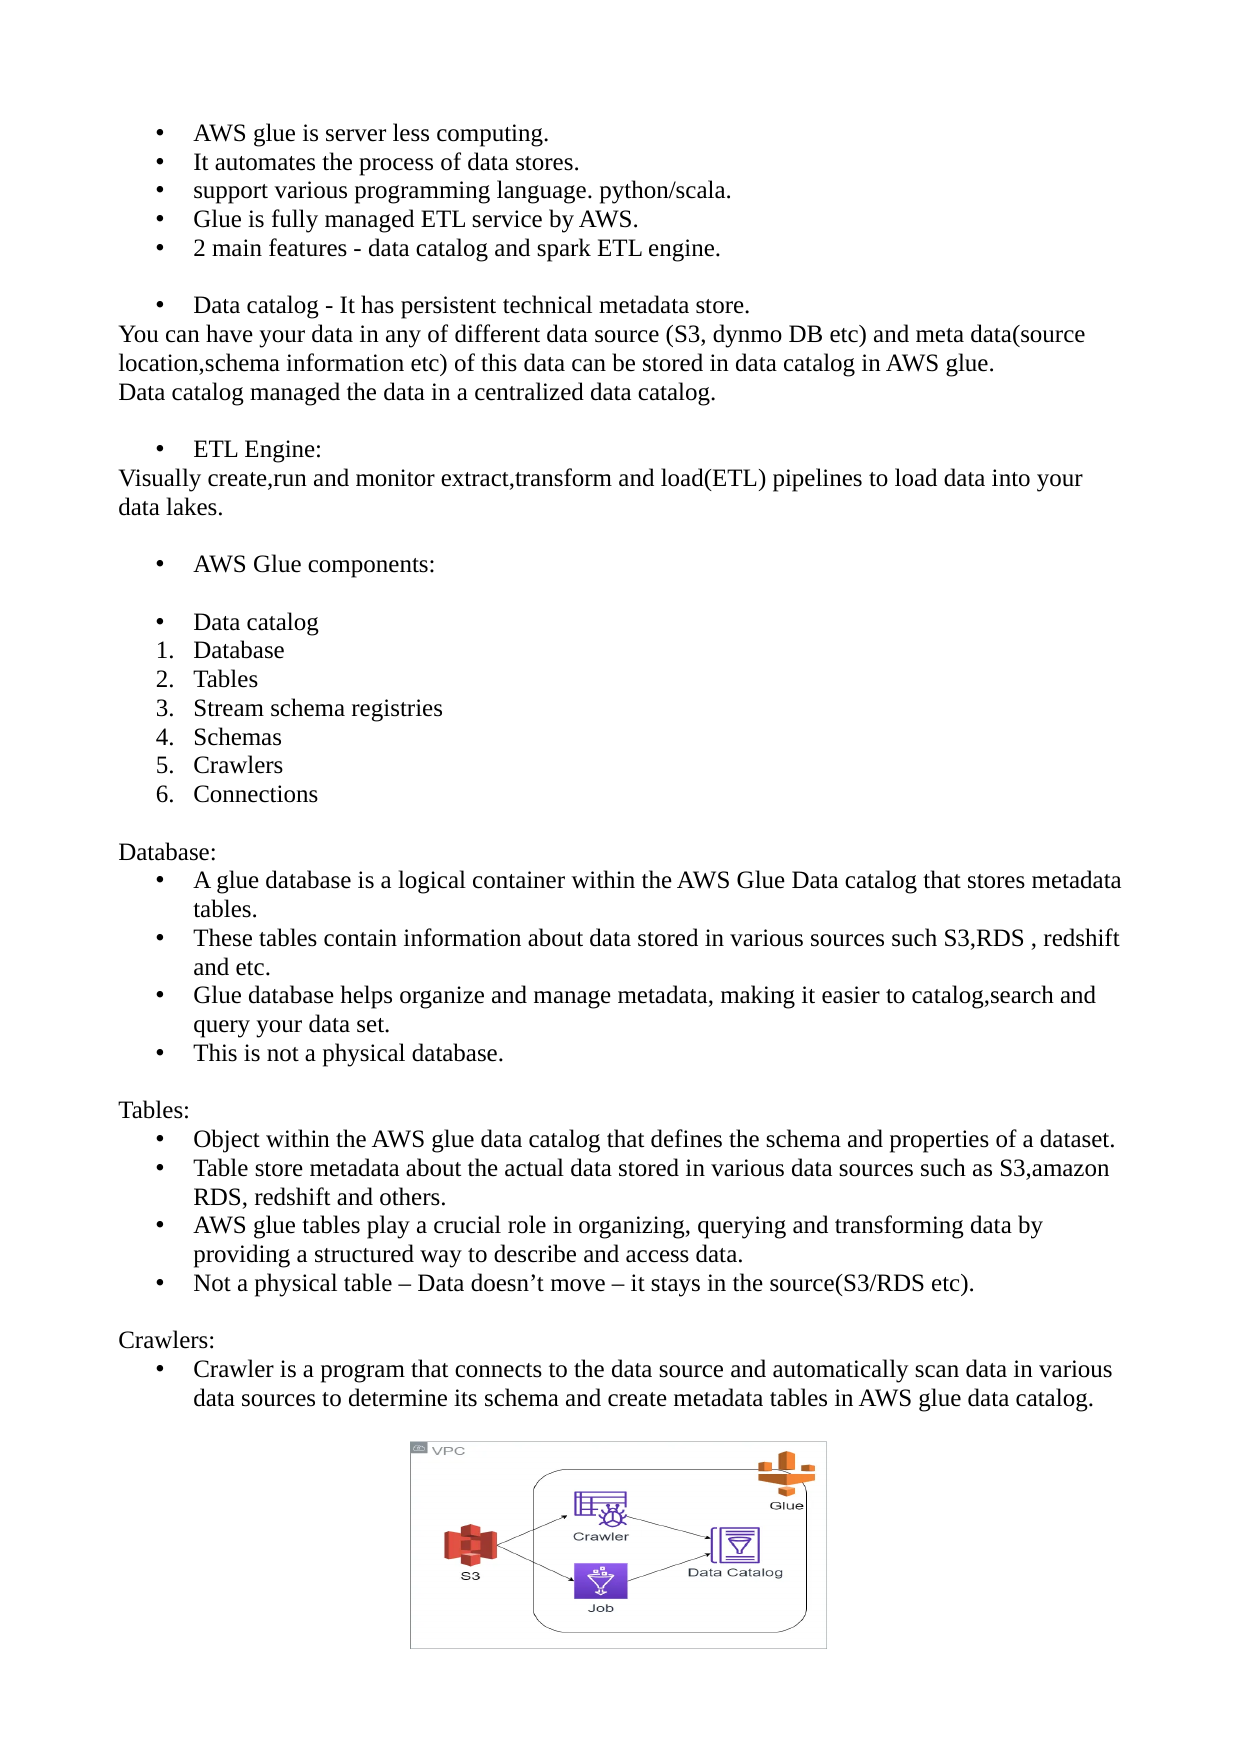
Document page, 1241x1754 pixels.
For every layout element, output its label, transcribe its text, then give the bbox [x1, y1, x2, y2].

list These tables contain information about data stored in various sources such S3,RDS , redshift and etc. [156, 923, 1122, 981]
list Table store metadata about the actual data stored in various data sources such as S3,amazon RDS, redshift and others. [156, 1153, 1122, 1211]
list Crawlers [156, 751, 1122, 779]
text Crawlers: [118, 1326, 1122, 1354]
picture [409, 1440, 831, 1650]
list Connections [156, 779, 1122, 808]
list ETL Engine: [156, 434, 1122, 463]
list This is not a physical database. [156, 1038, 1122, 1067]
text Database: [118, 837, 1122, 866]
list Tables [156, 664, 1122, 693]
list A glue database is a logical container within the AWS Glue Data catalog that stores metadata tables. [156, 866, 1122, 923]
list AWS glue tables play a crucial role in organizing, querying and transforming data by providing a structured way to describe and access data. [156, 1211, 1122, 1268]
list Object within the AWS glue data catalog that defines the schema and properties of a dataset. [156, 1124, 1122, 1153]
list AWS glue is server less computing. [156, 118, 1122, 147]
list Glue is fully managed ETL service by AWS. [156, 204, 1122, 233]
list support various programming language. python/scala. [156, 176, 1122, 204]
list Stream schema registries [156, 693, 1122, 722]
list Data catalog [156, 607, 1122, 636]
list Not a physical table – Data doesn’t move – it stays in the source(S3/RDS etc). [156, 1268, 1122, 1297]
list Data catalog - It has persistent technical metadata store. [156, 291, 1122, 319]
text Data catalog managed the data in a centralized data catalog. [118, 377, 1122, 406]
list Glue database helps organize and manage metadata, making it easier to catalog,search and query your data set. [156, 981, 1122, 1038]
text Tables: [118, 1096, 1122, 1124]
text Visually create,run and monitor extract,transform and load(ETL) pipelines to load data into your data lakes. [118, 463, 1122, 521]
list Schemas [156, 722, 1122, 751]
list Database [156, 636, 1122, 664]
list Crawler is a program that connects to the data source and automatically scan data in various data sources to determine its schema and create metadata tables in AWS glue data catalog. [156, 1354, 1122, 1412]
list AWS Glue components: [156, 549, 1122, 578]
list It automates the process of data stores. [156, 147, 1122, 176]
text You can have your data in any of different data source (S3, dynmo DB etc) and meta data(source location,schema information etc) of this data can be stored in data catalog in AWS glue. [118, 319, 1122, 377]
list 2 main features - data catalog and spark ETL engine. [156, 233, 1122, 262]
